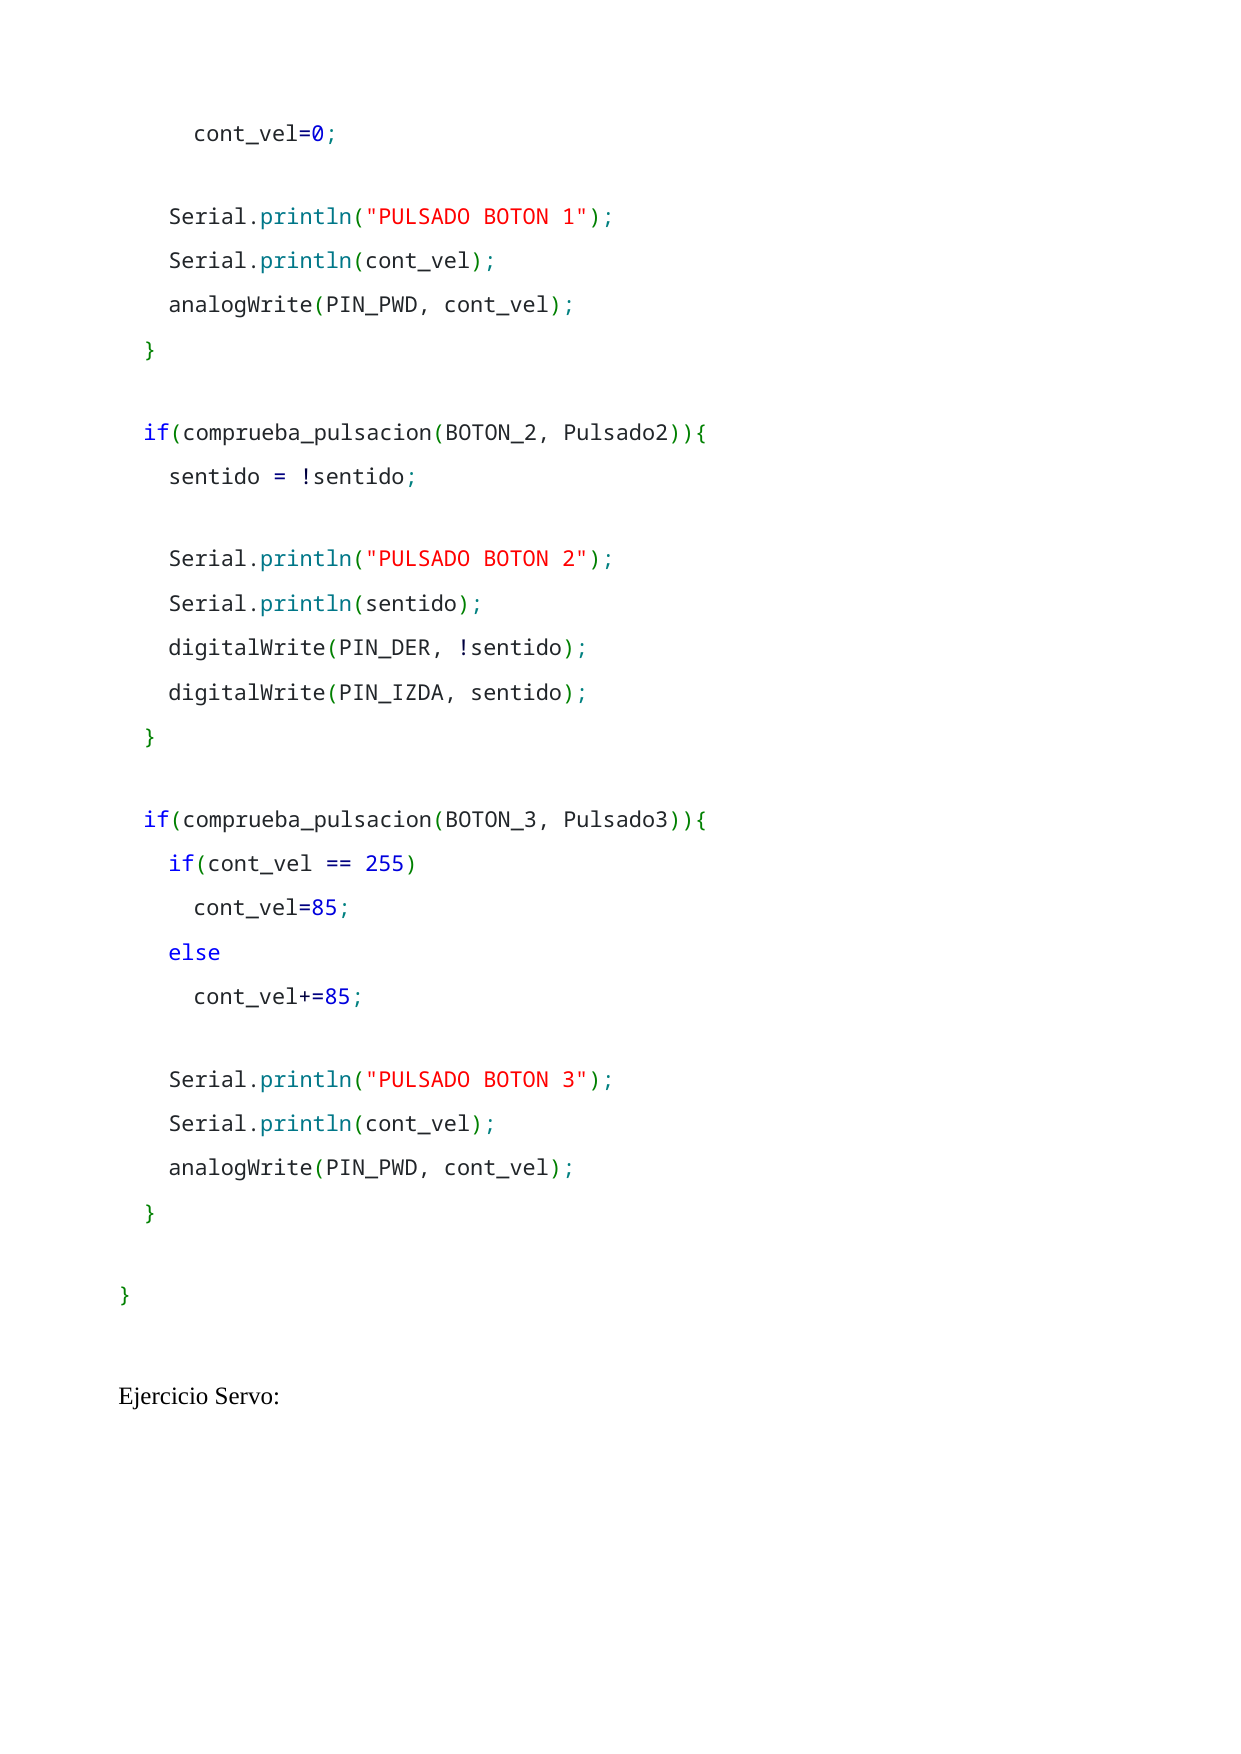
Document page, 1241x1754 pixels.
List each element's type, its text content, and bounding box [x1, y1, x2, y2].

text cont_vel+=85; [118, 981, 1122, 1011]
text Serial.println(cont_vel); [118, 1108, 1122, 1138]
text Serial.println(cont_vel); [118, 245, 1122, 275]
text Serial.println(sentido); [118, 588, 1122, 618]
text if(comprueba_pulsacion(BOTON_2, Pulsado2)){ [118, 416, 1122, 446]
text } [118, 1279, 1122, 1309]
text analogWrite(PIN_PWD, cont_vel); [118, 289, 1122, 319]
text cont_vel=0; [118, 118, 1122, 148]
text } [118, 334, 1122, 364]
text analogWrite(PIN_PWD, cont_vel); [118, 1152, 1122, 1182]
text cont_vel=85; [118, 892, 1122, 922]
text if(cont_vel == 255) [118, 848, 1122, 878]
text if(comprueba_pulsacion(BOTON_3, Pulsado3)){ [118, 803, 1122, 833]
text sentido = !sentido; [118, 461, 1122, 491]
text Serial.println("PULSADO BOTON 2"); [118, 543, 1122, 573]
text Serial.println("PULSADO BOTON 1"); [118, 201, 1122, 231]
text else [118, 937, 1122, 966]
text } [118, 721, 1122, 751]
text Ejercicio Servo: [118, 1381, 1122, 1410]
text digitalWrite(PIN_IZDA, sentido); [118, 677, 1122, 706]
text digitalWrite(PIN_DER, !sentido); [118, 632, 1122, 662]
text Serial.println("PULSADO BOTON 3"); [118, 1064, 1122, 1093]
text } [118, 1197, 1122, 1227]
